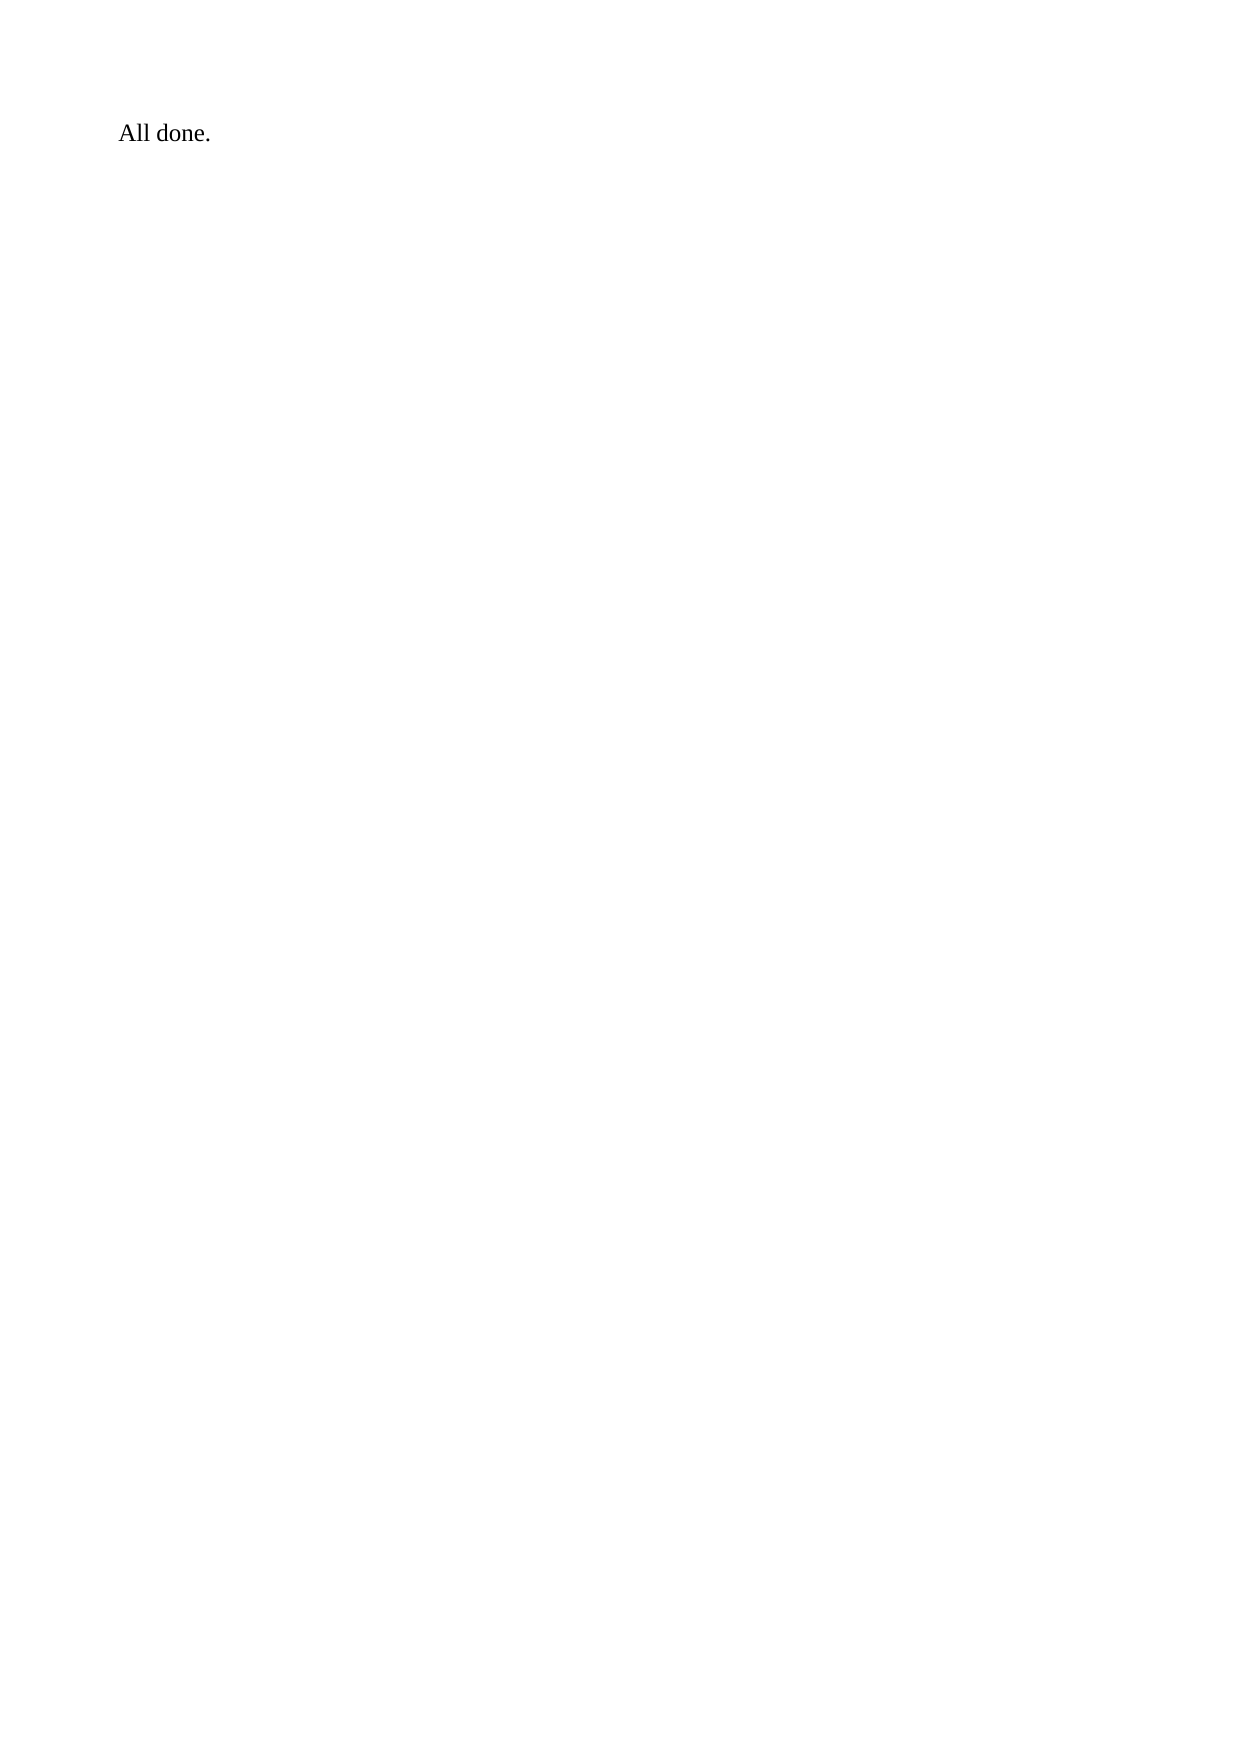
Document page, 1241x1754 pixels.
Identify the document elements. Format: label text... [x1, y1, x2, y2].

text All done. [118, 118, 1122, 147]
